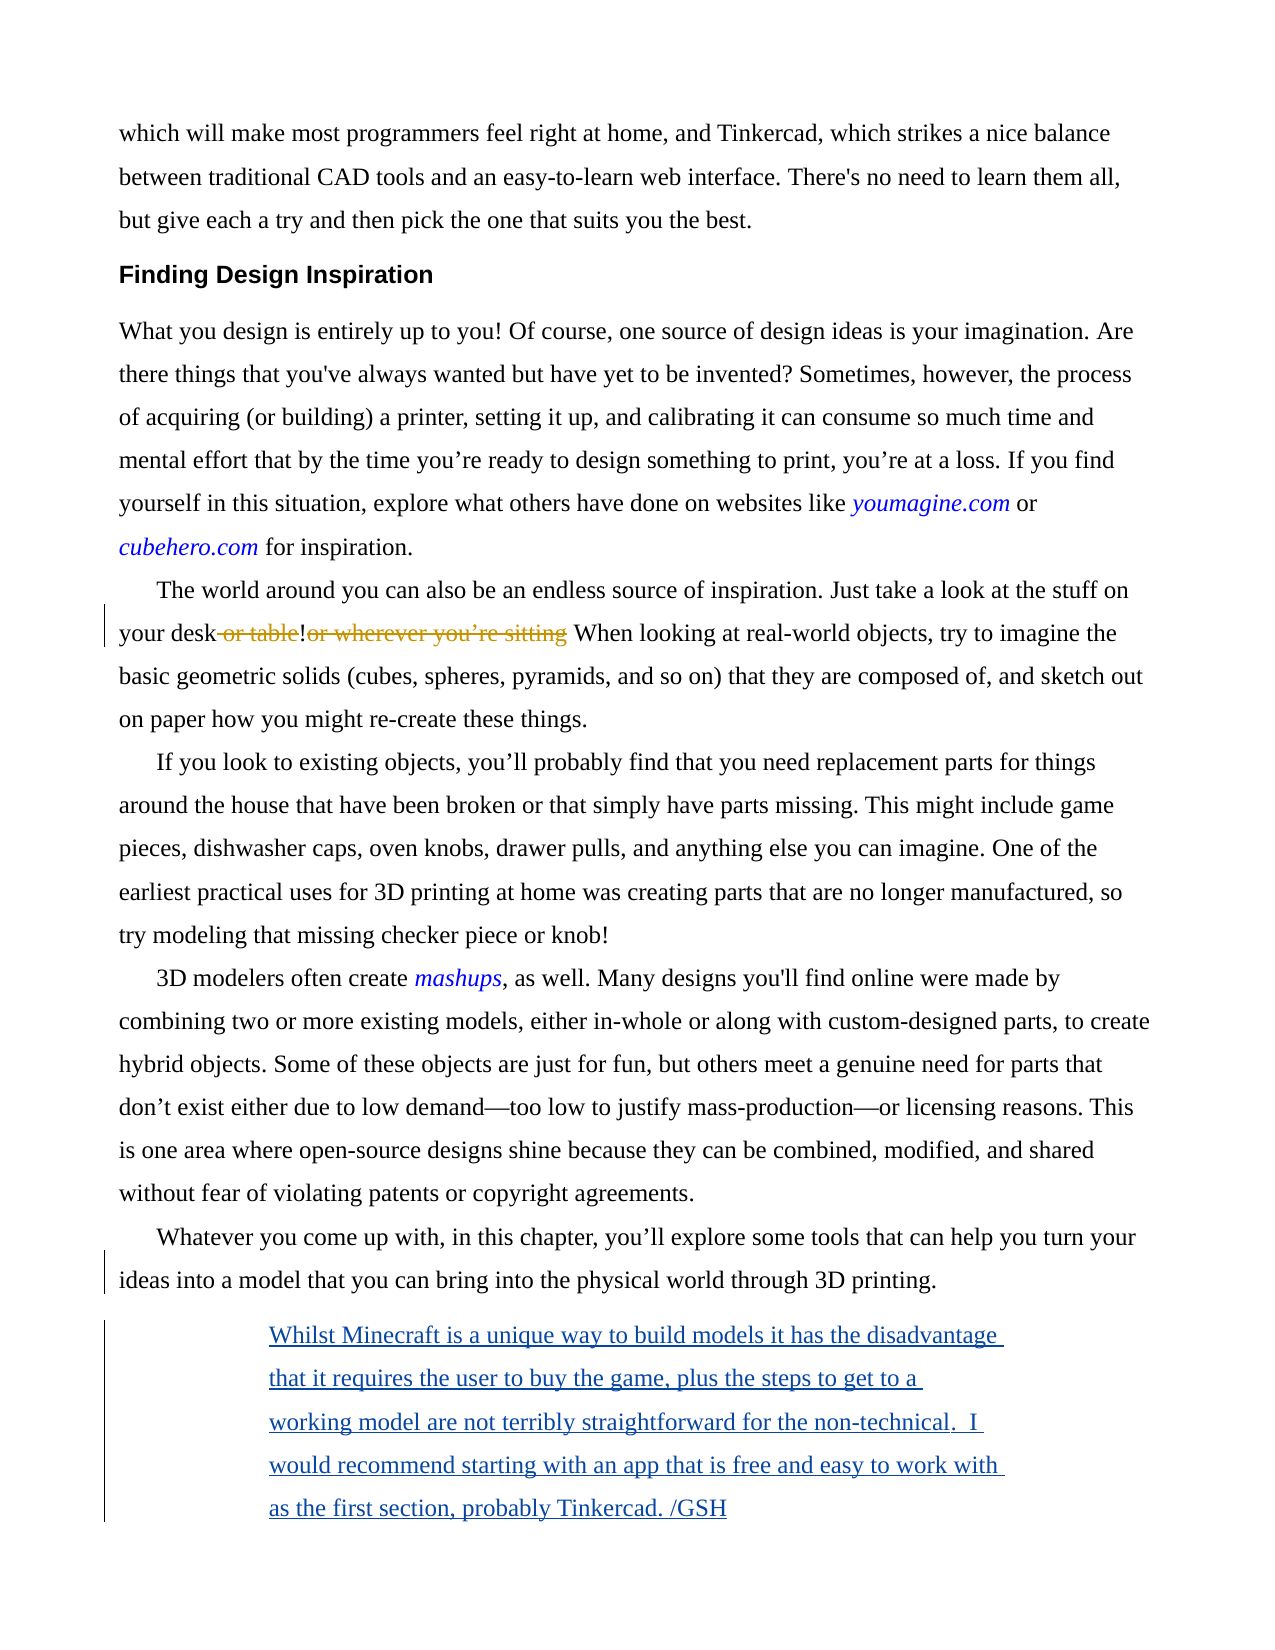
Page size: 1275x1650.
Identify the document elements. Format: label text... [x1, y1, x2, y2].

text which will make most programmers feel right at home, and Tinkercad, which strikes a nice balance between traditional CAD tools and an easy-to-learn web interface. There's no need to learn them all, but give each a try and then pick the one that suits you the best. [118, 118, 1156, 233]
text Whilst Minecraft is a unique way to build models it has the disadvantage that it requires the user to buy the game, plus the steps to get to a working model are not terribly straightforward for the non-technical. I would recommend starting with an app that is free and easy to work with as the first section, probably Tinkercad. /GSH [268, 1320, 1006, 1522]
text If you look to existing objects, you’ll probably find that you need replacement parts for things around the house that have been broken or that simply have parts missing. This might include game pieces, dishwasher caps, oven knobs, drawer pulls, and anything else you can imagine. One of the earliest practical uses for 3D printing at home was creating parts that are no longer manufactured, so try modeling that missing checker piece or knob! [118, 747, 1156, 948]
text The world around you can also be an endless source of inspiration. Just take a look at the stuff on your desk! When looking at real-world objects, try to imagine the basic geometric solids (cubes, spheres, pyramids, and so on) that they are composed of, and sketch out on paper how you might re-create these things. [118, 575, 1156, 733]
text Whatever you come up with, in this chapter, you’ll explore some tools that can help you turn your ideas into a model that you can bring into the physical world through 3D printing. [118, 1222, 1156, 1293]
text Finding Design Inspiration [118, 260, 1156, 289]
text What you design is entirely up to you! Of course, one source of design ideas is your imagination. Are there things that you've always wanted but have yet to be invented? Sometimes, however, the process of acquiring (or building) a printer, setting it up, and calibrating it can consume so much time and mental effort that by the time you’re ready to design something to print, you’re at a loss. If you find yourself in this situation, explore what others have done on websites like youmagine.com or cubehero.com for inspiration. [118, 316, 1156, 560]
text 3D modelers often create mashups, as well. Many designs you'll find online were made by combining two or more existing models, either in-whole or along with custom-designed parts, to create hybrid objects. Some of these objects are just for fun, but others meet a genuine need for parts that don’t exist either due to low demand—too low to justify mass-production—or licensing reasons. This is one area where open-source designs shine because they can be combined, modified, and shared without fear of violating patents or copyright agreements. [118, 963, 1156, 1207]
